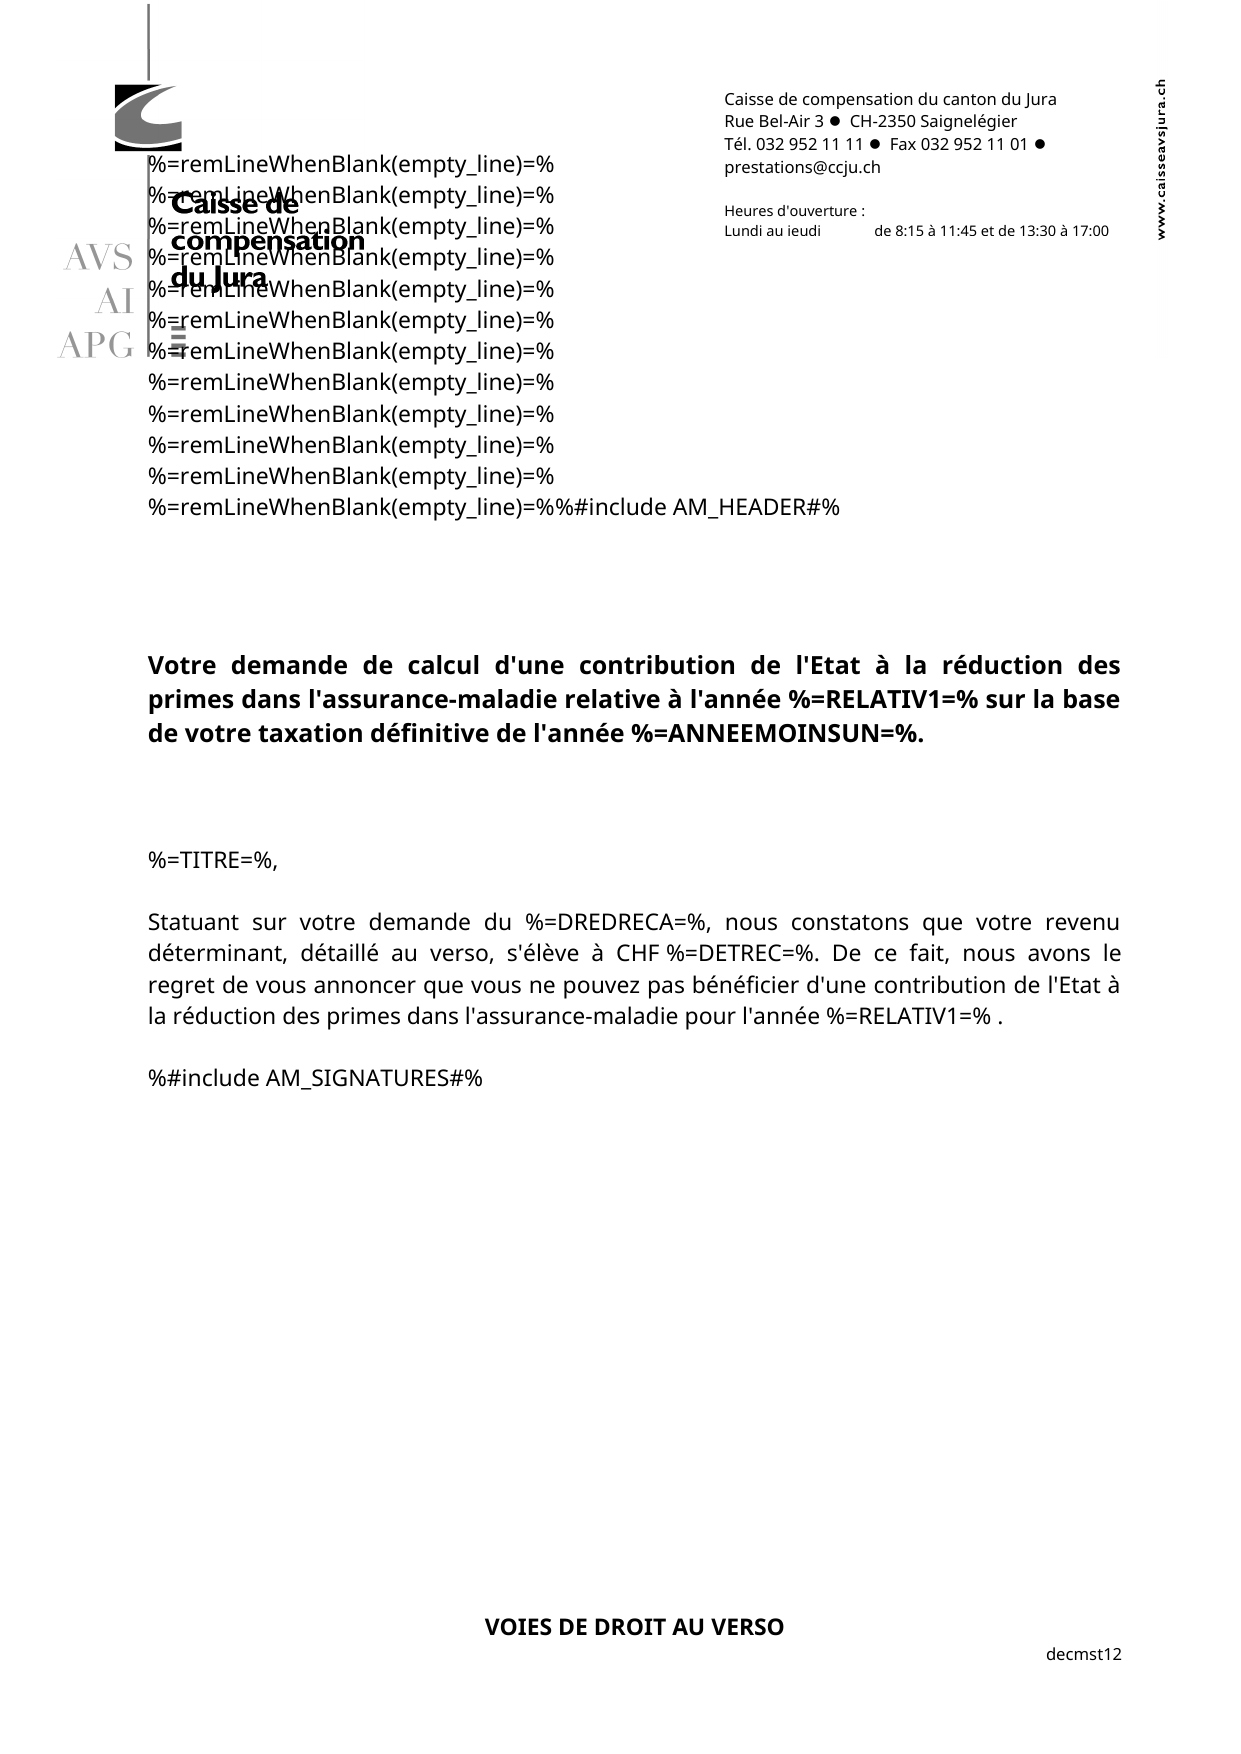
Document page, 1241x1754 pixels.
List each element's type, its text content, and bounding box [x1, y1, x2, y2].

picture [245, 348, 251, 358]
picture [294, 348, 300, 358]
text %=remLineWhenBlank(empty_line)=% [148, 366, 1122, 398]
text %=remLineWhenBlank(empty_line)=% [366, 273, 1122, 304]
picture [275, 346, 282, 358]
text %#include AM_SIGNATURES#% [148, 1062, 1122, 1093]
picture [206, 348, 212, 358]
text %=remLineWhenBlank(empty_line)=% [148, 460, 1122, 491]
text %=remLineWhenBlank(empty_line)=% [148, 398, 1122, 429]
text Statuant sur votre demande du %=DREDRECA=%, nous constatons que votre revenu déterminant, détaillé au verso, s'élève à CHF %=DETREC=%. De ce fait, nous avons le regret de vous annoncer que vous ne pouvez pas bénéficier d'une contribution de l'Etat à la réduction des primes dans l'assurance-maladie pour l'année %=RELATIV1=% . [148, 906, 1122, 1031]
text %=remLineWhenBlank(empty_line)=% [366, 210, 683, 241]
text %=remLineWhenBlank(empty_line)=% [366, 148, 683, 179]
picture [1155, 1, 1168, 358]
picture [56, 1, 365, 358]
picture [335, 351, 342, 357]
text Votre demande de calcul d'une contribution de l'Etat à la réduction des primes dans l'assurance-maladie relative à l'année %=RELATIV1=% sur la base de votre taxation définitive de l'année %=ANNEEMOINSUN=%. [148, 648, 1122, 750]
picture [335, 344, 342, 350]
text %=remLineWhenBlank(empty_line)=% [366, 241, 1122, 273]
picture [214, 348, 220, 358]
text %=TITRE=%, [148, 843, 1122, 875]
text %=remLineWhenBlank(empty_line)=%%#include AM_HEADER#% [148, 491, 1122, 523]
text %=remLineWhenBlank(empty_line)=% [148, 335, 1122, 366]
picture [321, 348, 327, 358]
text %=remLineWhenBlank(empty_line)=% [148, 429, 1122, 460]
text %=remLineWhenBlank(empty_line)=% [366, 304, 1122, 335]
text %=remLineWhenBlank(empty_line)=% [366, 179, 683, 210]
